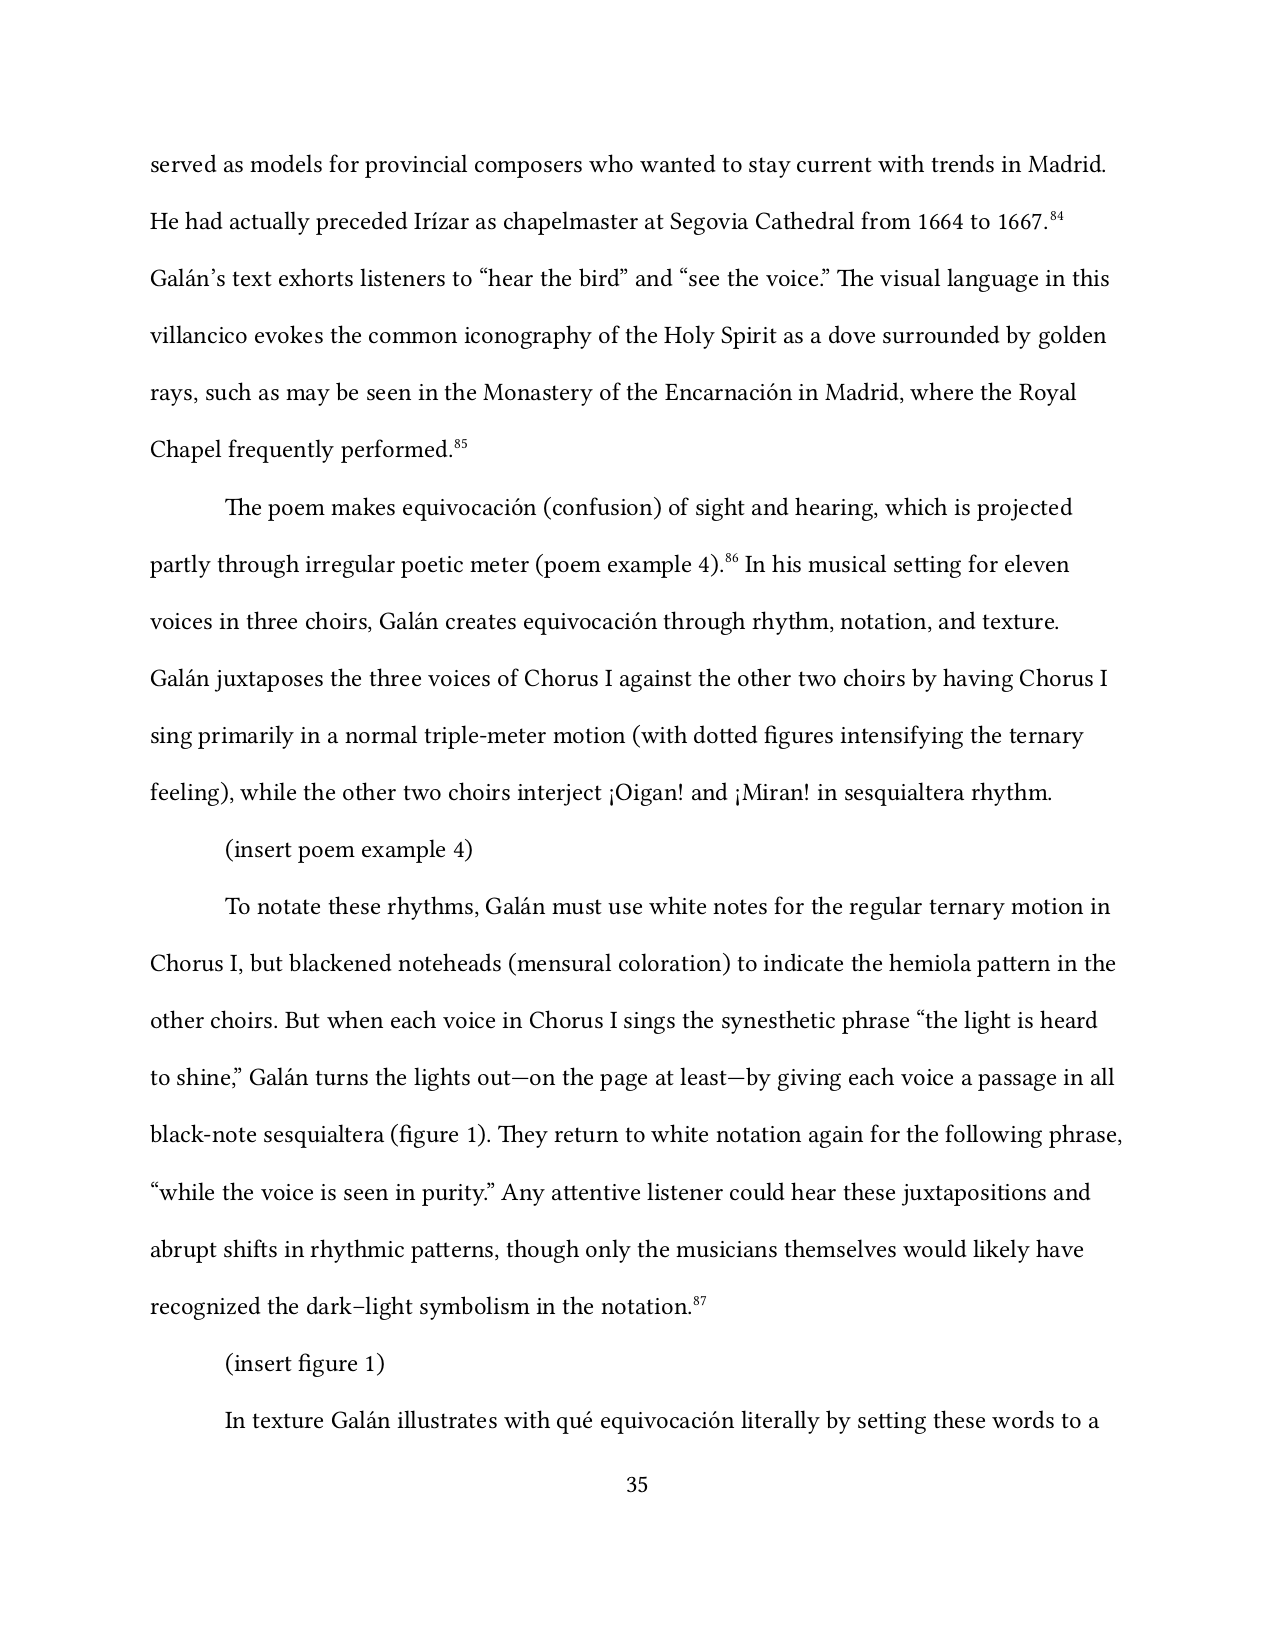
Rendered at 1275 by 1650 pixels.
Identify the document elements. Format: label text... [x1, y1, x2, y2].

text The poem makes equivocación (confusion) of sight and hearing, which is projected partly through irregular poetic meter (poem example 4). In his musical setting for eleven voices in three choirs, Galán creates equivocación through rhythm, notation, and texture. Galán juxtaposes the three voices of Chorus I against the other two choirs by having Chorus I sing primarily in a normal triple-meter motion (with dotted figures intensifying the ternary feeling), while the other two choirs interject ¡Oigan! and ¡Miran! in sesquialtera rhythm. [150, 492, 1125, 806]
text (insert figure 1) [150, 1349, 1125, 1377]
text In texture Galán illustrates with qué equivocación literally by setting these words to a [150, 1406, 1125, 1434]
text To notate these rhythms, Galán must use white notes for the regular ternary motion in Chorus I, but blackened noteheads (mensural coloration) to indicate the hemiola pattern in the other choirs. But when each voice in Chorus I sings the synesthetic phrase “the light is heard to shine,” Galán turns the lights out—on the page at least—by giving each voice a passage in all black-note sesquialtera (figure 1). They return to white notation again for the following phrase, “while the voice is seen in purity.” Any attentive listener could hear these juxtapositions and abrupt shifts in rhythmic patterns, though only the musicians themselves would likely have recognized the dark–light symbolism in the notation. [150, 892, 1125, 1320]
text served as models for provincial composers who wanted to stay current with trends in Madrid. He had actually preceded Irízar as chapelmaster at Segovia Cathedral from 1664 to 1667. Galán’s text exhorts listeners to “hear the bird” and “see the voice.” The visual language in this villancico evokes the common iconography of the Holy Spirit as a dove surrounded by golden rays, such as may be seen in the Monastery of the Encarnación in Madrid, where the Royal Chapel frequently performed. [150, 150, 1125, 464]
text (insert poem example 4) [150, 835, 1125, 863]
